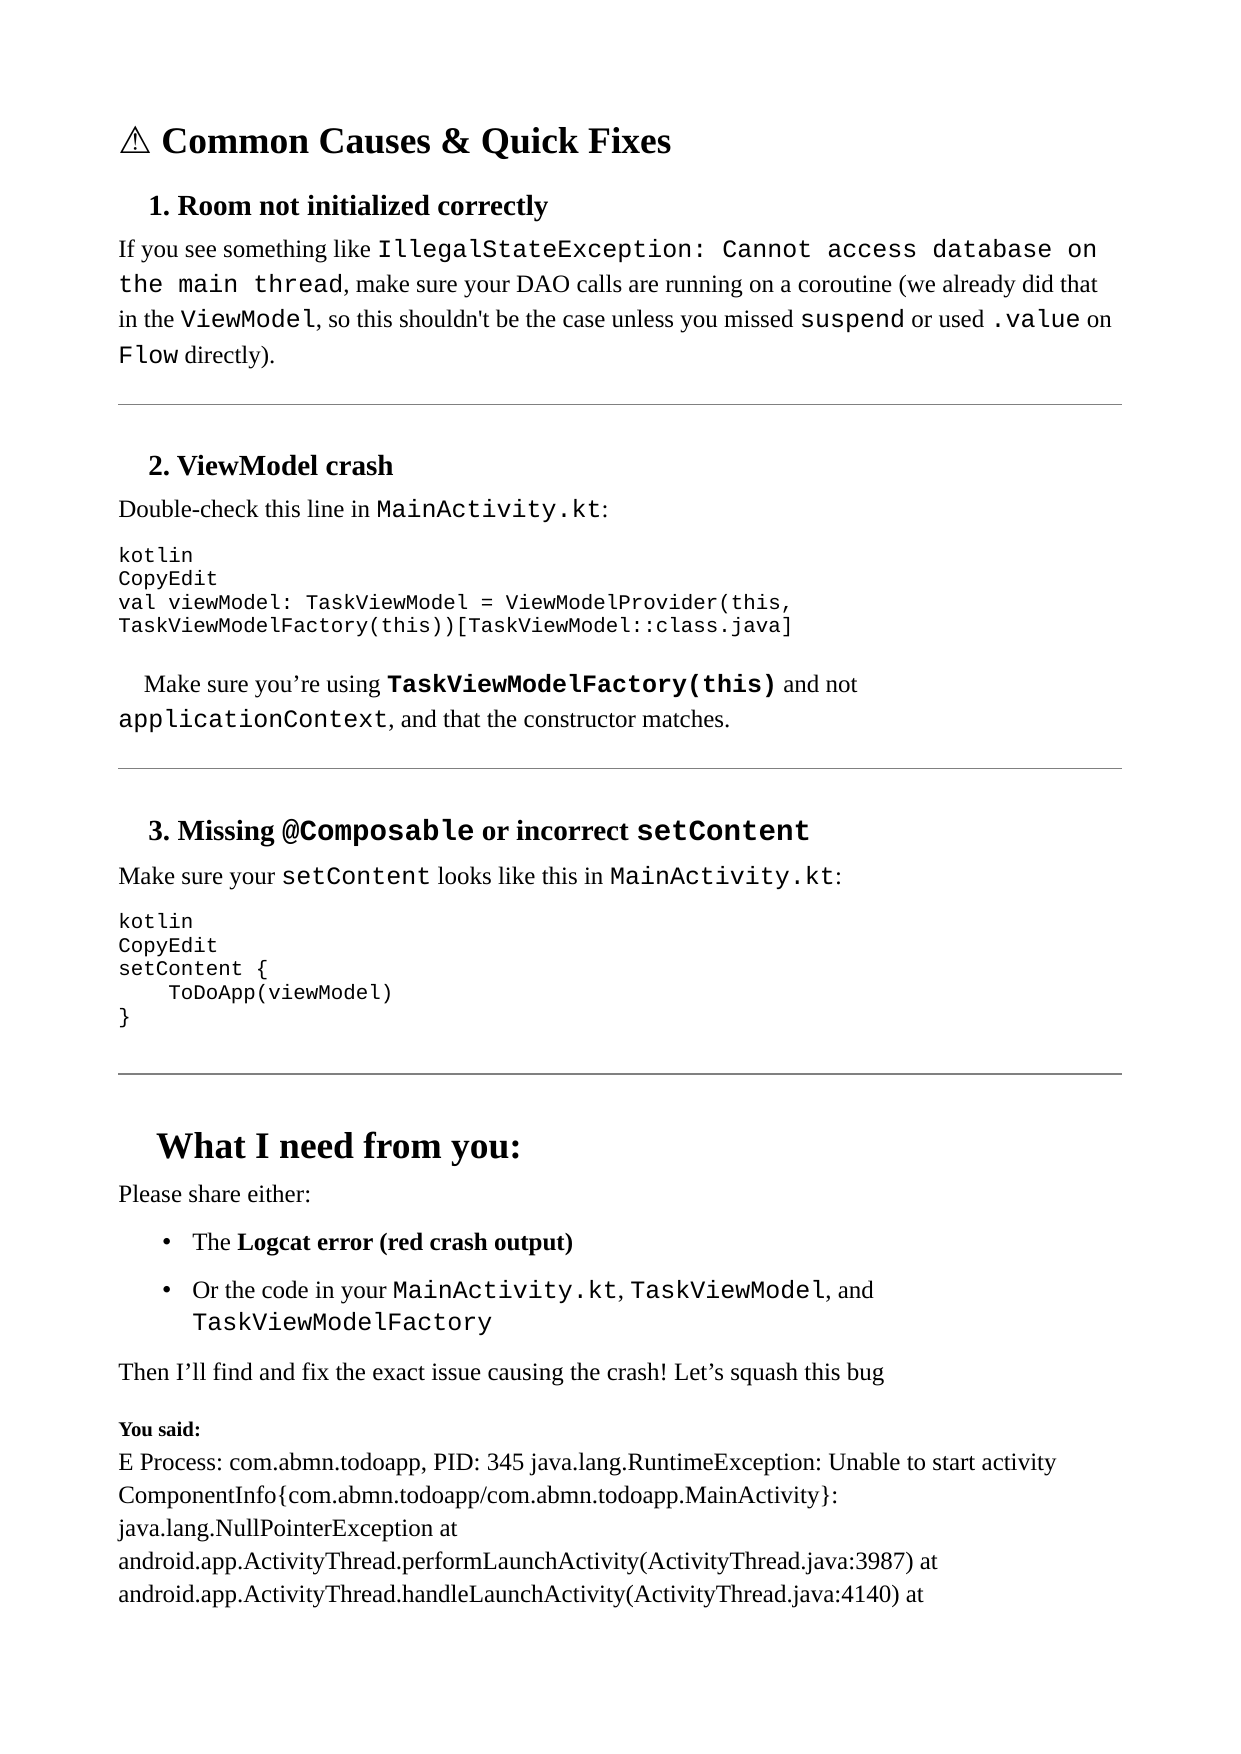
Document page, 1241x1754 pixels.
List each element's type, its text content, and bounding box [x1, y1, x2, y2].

text CopyEdit [118, 935, 1122, 958]
list Or the code in your MainActivity.kt, TaskViewModel, and TaskViewModelFactory [162, 1275, 1122, 1338]
text CopyEdit [118, 568, 1122, 592]
subtitle ✅ What I need from you: [118, 1124, 1122, 1167]
text Make sure your setContent looks like this in MainActivity.kt: [118, 861, 1122, 892]
subtitle ❌ 1. Room not initialized correctly [118, 188, 1122, 222]
list The Logcat error (red crash output) [162, 1227, 1122, 1256]
text kotlin [118, 911, 1122, 935]
text Please share either: [118, 1179, 1122, 1208]
text E Process: com.abmn.todoapp, PID: 345 java.lang.RuntimeException: Unable to start activity ComponentInfo{com.abmn.todoapp/com.abmn.todoapp.MainActivity}: java.lang.NullPointerException at android.app.ActivityThread.performLaunchActivity(ActivityThread.java:3987) at android.app.ActivityThread.handleLaunchActivity(ActivityThread.java:4140) at [118, 1447, 1122, 1608]
subtitle You said: [118, 1417, 1122, 1441]
text Double-check this line in MainActivity.kt: [118, 494, 1122, 525]
text ✅ Make sure you’re using TaskViewModelFactory(this) and not applicationContext, and that the constructor matches. [118, 669, 1122, 734]
subtitle ❌ 2. ViewModel crash [118, 448, 1122, 482]
subtitle ⚠️ Common Causes & Quick Fixes [118, 118, 1122, 161]
text ToDoApp(viewModel) [118, 982, 1122, 1006]
text Then I’ll find and fix the exact issue causing the crash! Let’s squash this bug 🐞💪 [118, 1357, 1122, 1386]
text setContent { [118, 958, 1122, 982]
text kotlin [118, 544, 1122, 568]
text } [118, 1006, 1122, 1029]
text If you see something like IllegalStateException: Cannot access database on the main thread, make sure your DAO calls are running on a coroutine (we already did that in the ViewModel, so this shouldn't be the case unless you missed suspend or used .value on Flow directly). [118, 234, 1122, 371]
subtitle ❌ 3. Missing @Composable or incorrect setContent [118, 813, 1122, 849]
text val viewModel: TaskViewModel = ViewModelProvider(this, TaskViewModelFactory(this))[TaskViewModel::class.java] [118, 592, 1122, 639]
